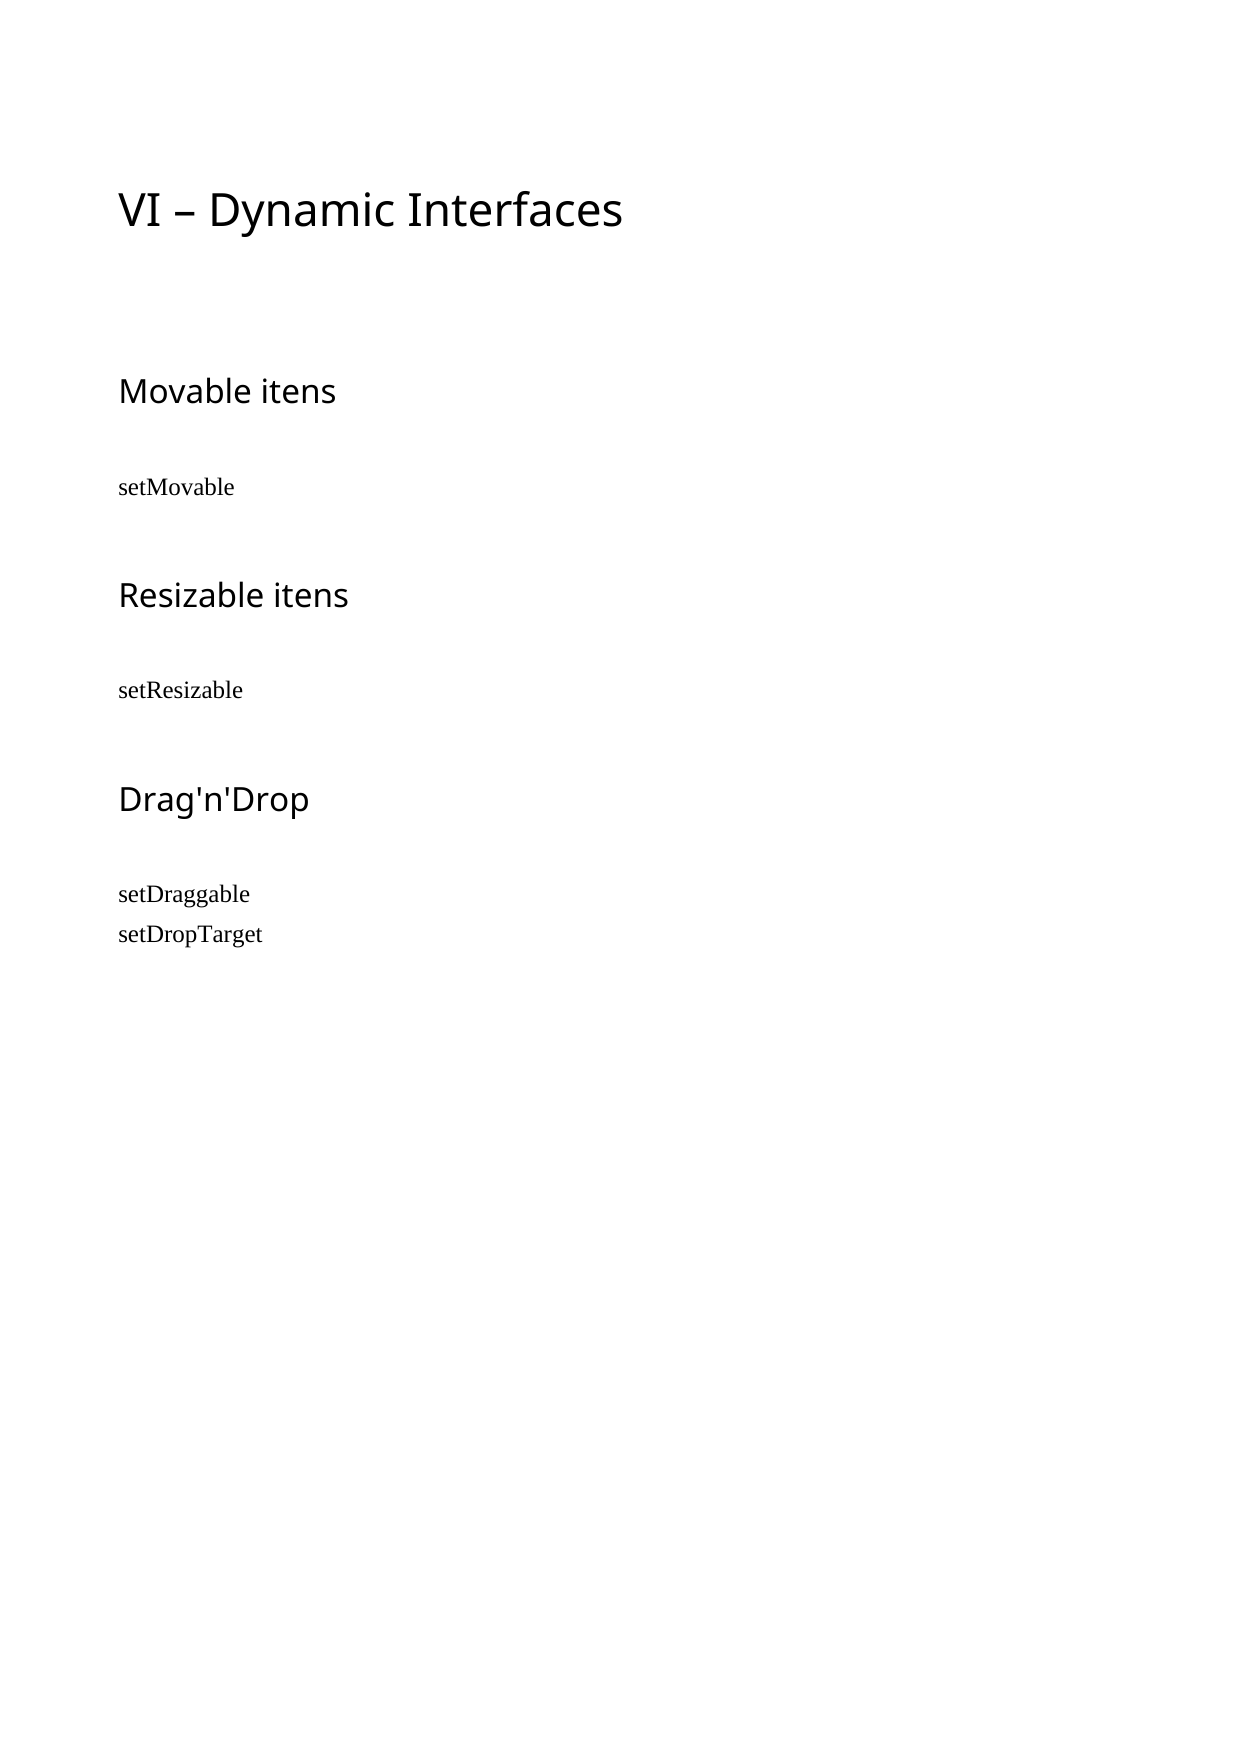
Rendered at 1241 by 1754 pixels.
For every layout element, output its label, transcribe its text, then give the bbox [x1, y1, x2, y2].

text setResizable [118, 677, 1122, 704]
text setDropTarget [118, 921, 1122, 948]
subtitle Resizable itens [118, 572, 1122, 617]
subtitle Movable itens [118, 368, 1122, 414]
subtitle VI – Dynamic Interfaces [118, 177, 1122, 239]
text setMovable [118, 473, 1122, 501]
subtitle Drag'n'Drop [118, 776, 1122, 821]
text setDraggable [118, 880, 1122, 908]
